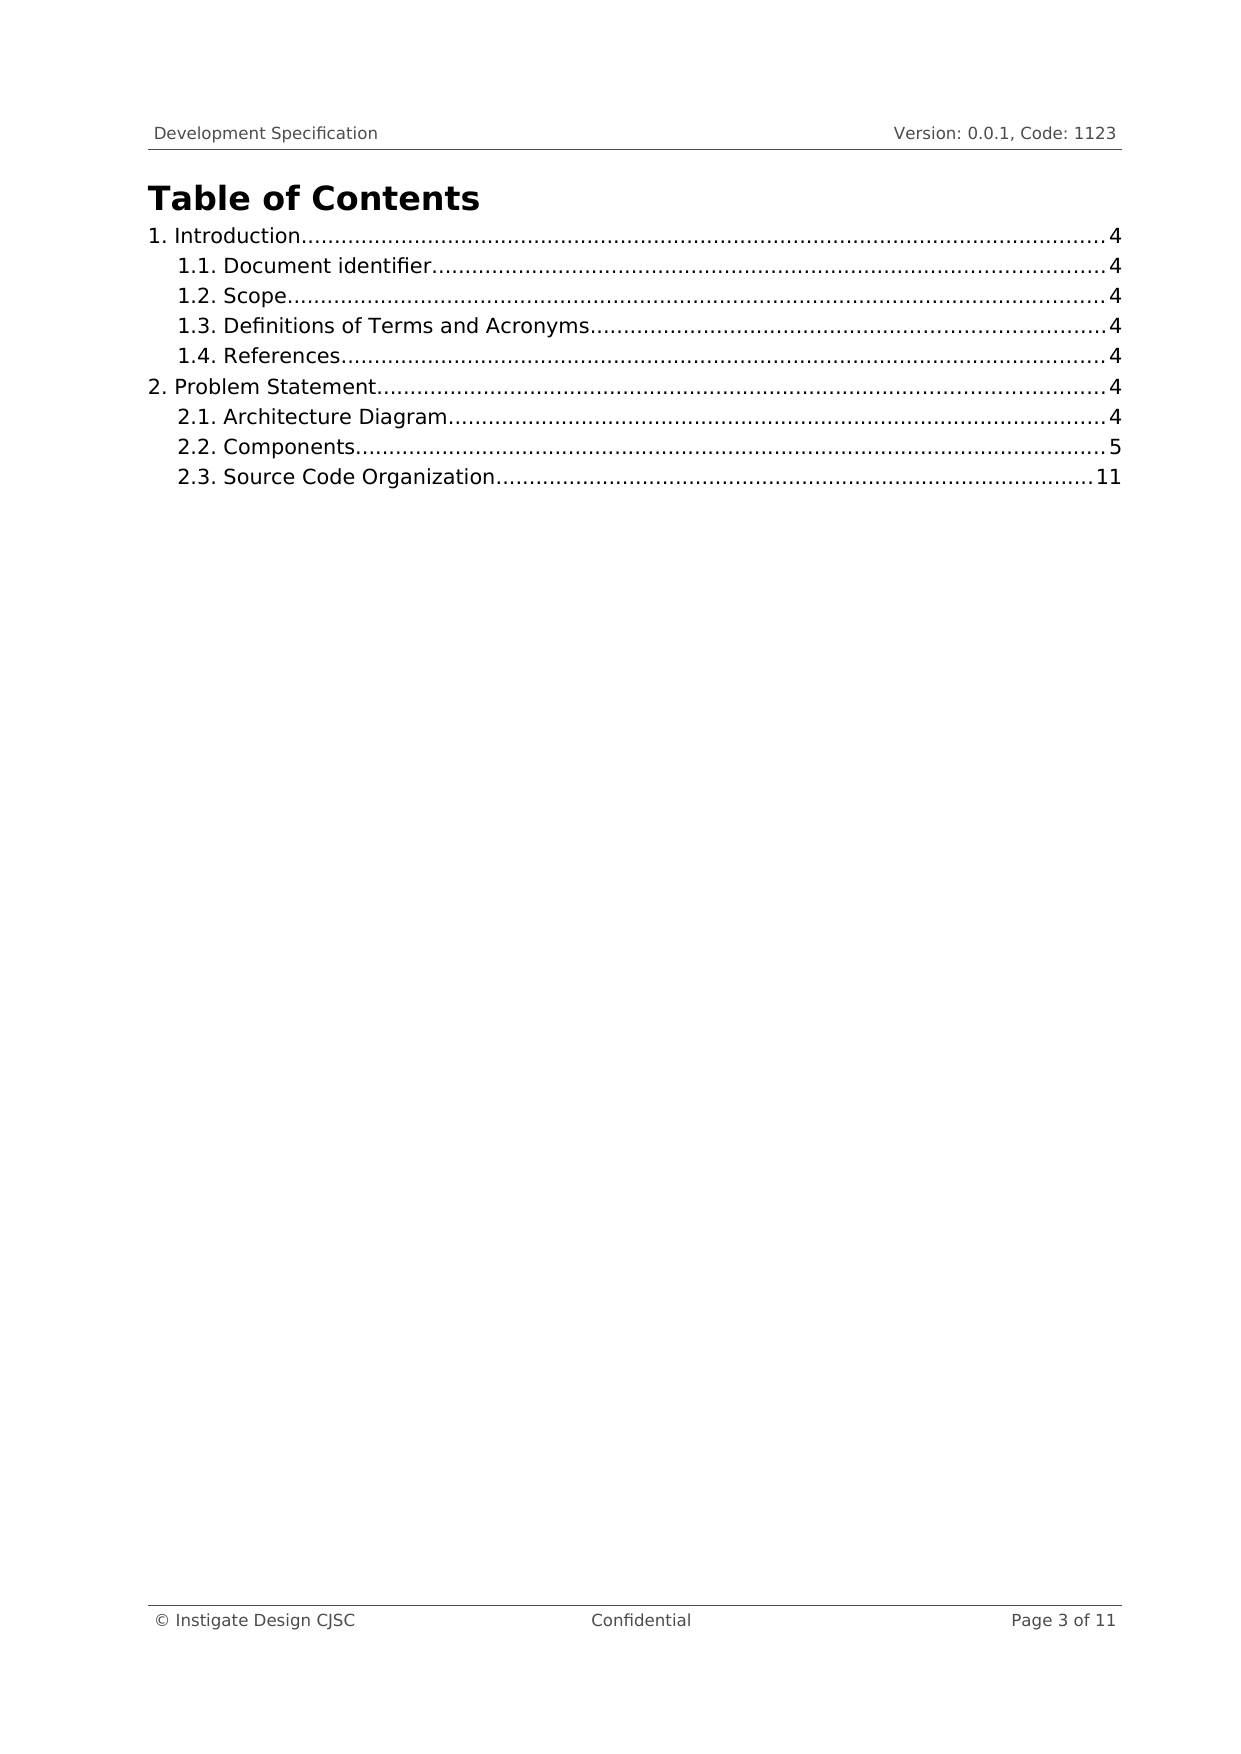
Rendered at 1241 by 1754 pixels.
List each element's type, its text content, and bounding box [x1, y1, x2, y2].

text 2.1. Architecture Diagram 4 [177, 405, 1122, 429]
text 2.3. Source Code Organization 11 [177, 465, 1122, 490]
text 1.1. Document identifier 4 [177, 254, 1122, 278]
text 2.2. Components 5 [177, 435, 1122, 459]
text 1.2. Scope 4 [177, 284, 1122, 308]
subtitle Table of Contents [148, 179, 1122, 218]
text 1. Introduction 4 [148, 224, 1122, 248]
text 1.3. Definitions of Terms and Acronyms 4 [177, 314, 1122, 339]
text 2. Problem Statement 4 [148, 375, 1122, 399]
text 1.4. References 4 [177, 344, 1122, 369]
